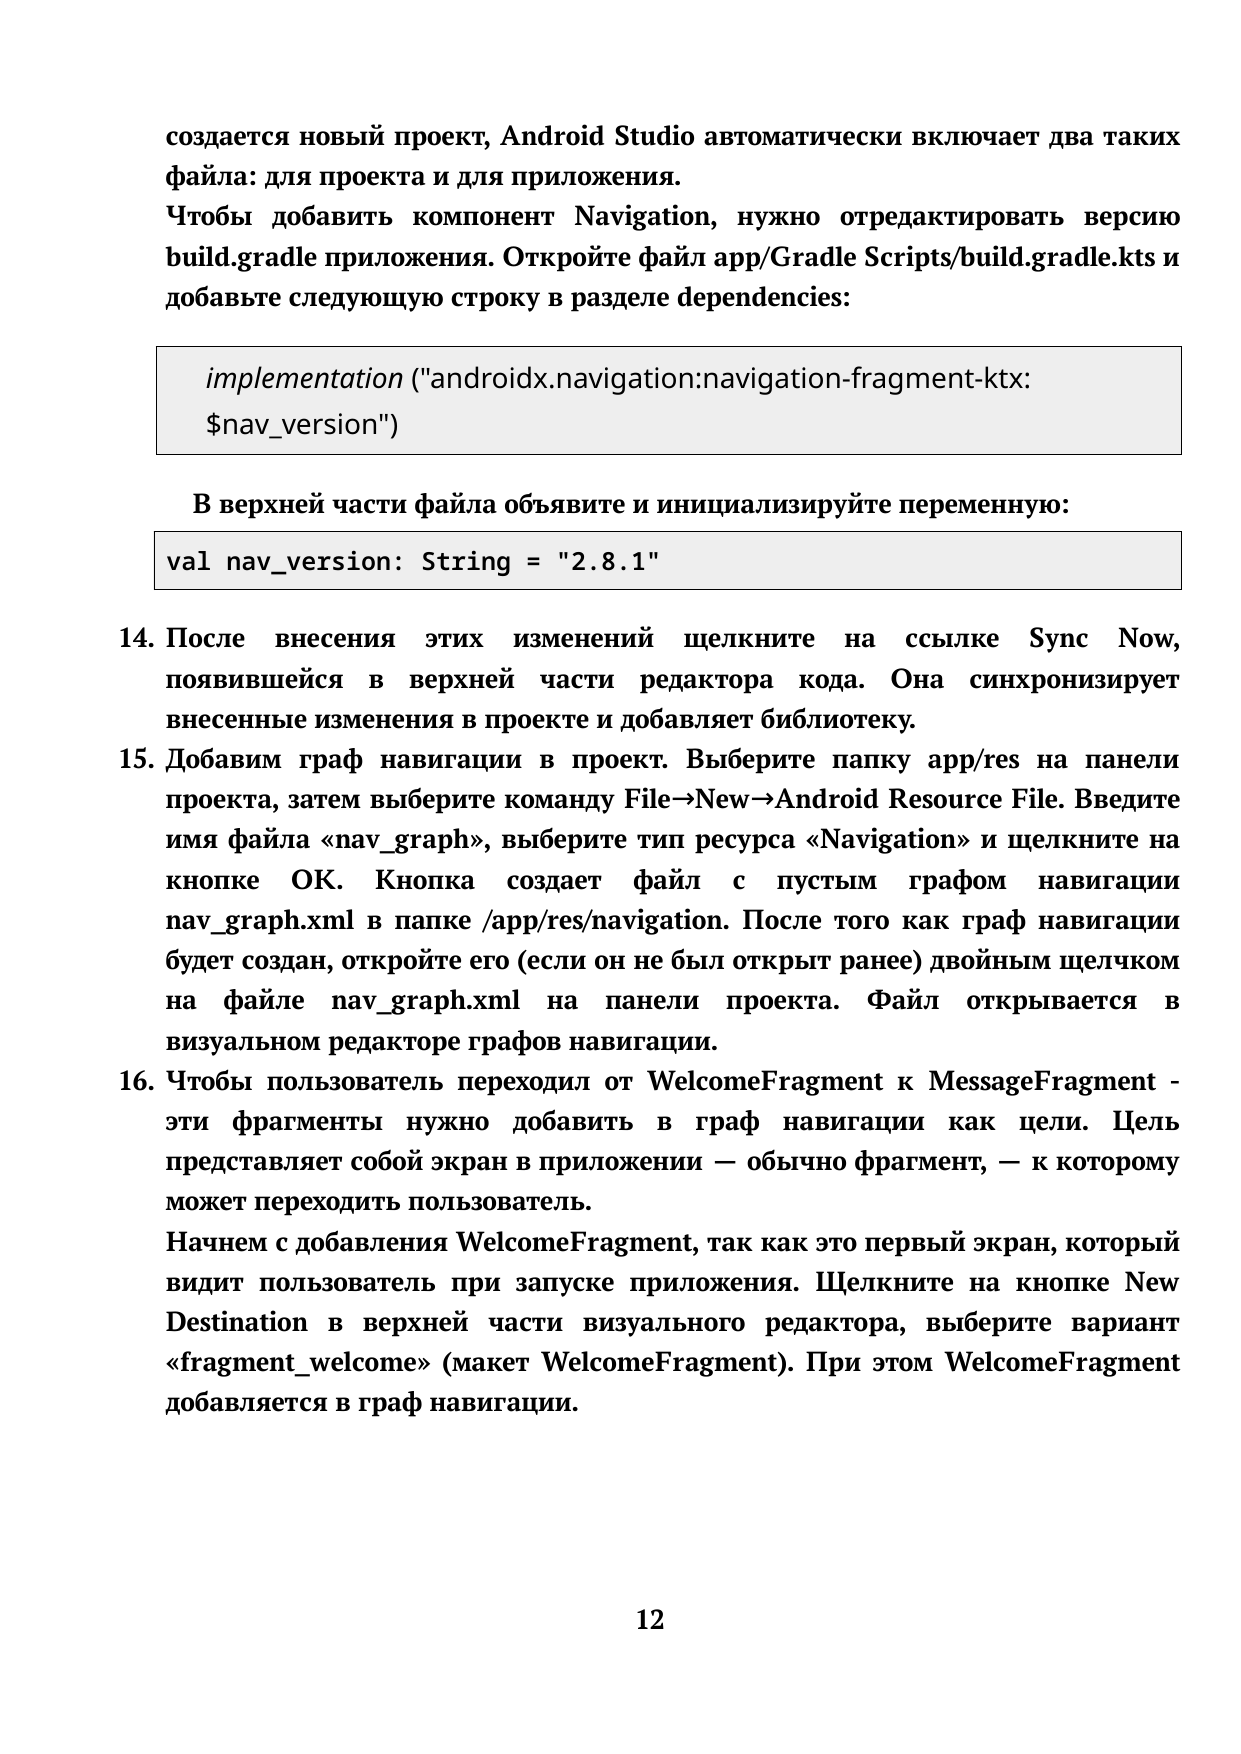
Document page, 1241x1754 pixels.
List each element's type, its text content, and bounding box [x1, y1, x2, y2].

list Добавим граф навигации в проект. Выберите папку app/res на панели проекта, затем выберите команду File→New→Android Resource File. Введите имя файла «nav_graph», выберите тип ресурса «Navigation» и щелкните на кнопке OK. Кнопка создает файл с пустым графом навигации nav_graph.xml в папке /app/res/navigation. После того как граф навигации будет создан, откройте его (если он не был открыт ранее) двойным щелчком на файле nav_graph.xml на панели проекта. Файл открывается в визуальном редакторе графов навигации. [118, 741, 1181, 1056]
text В верхней части файла объявите и инициализируйте переменную: [118, 486, 1181, 519]
list Чтобы добавить компонент Navigation, нужно отредактировать версию build.gradle приложения. Откройте файл app/Gradle Scripts/build.gradle.kts и добавьте следующую строку в разделе dependencies: [118, 198, 1181, 312]
list implementation ("androidx.navigation:navigation-fragment-ktx:$nav_version") [157, 347, 1181, 454]
list После внесения этих изменений щелкните на ссылке Sync Now, появившейся в верхней части редактора кода. Она синхронизирует внесенные изменения в проекте и добавляет библиотеку. [118, 621, 1181, 734]
text val nav_version: String = "2.8.1" [155, 532, 1181, 589]
list Начнем с добавления WelcomeFragment, так как это первый экран, который видит пользователь при запуске приложения. Щелкните на кнопке New Destination в верхней части визуального редактора, выберите вариант «fragment_welcome» (макет WelcomeFragment). При этом WelcomeFragment добавляется в граф навигации. [118, 1224, 1181, 1418]
list Чтобы пользователь переходил от WelcomeFragment к MessageFragment - эти фрагменты нужно добавить в граф навигации как цели. Цель представляет собой экран в приложении — обычно фрагмент, — к которому может переходить пользователь. [118, 1063, 1181, 1217]
list создается новый проект, Android Studio автоматически включает два таких файла: для проекта и для приложения. [118, 118, 1181, 192]
